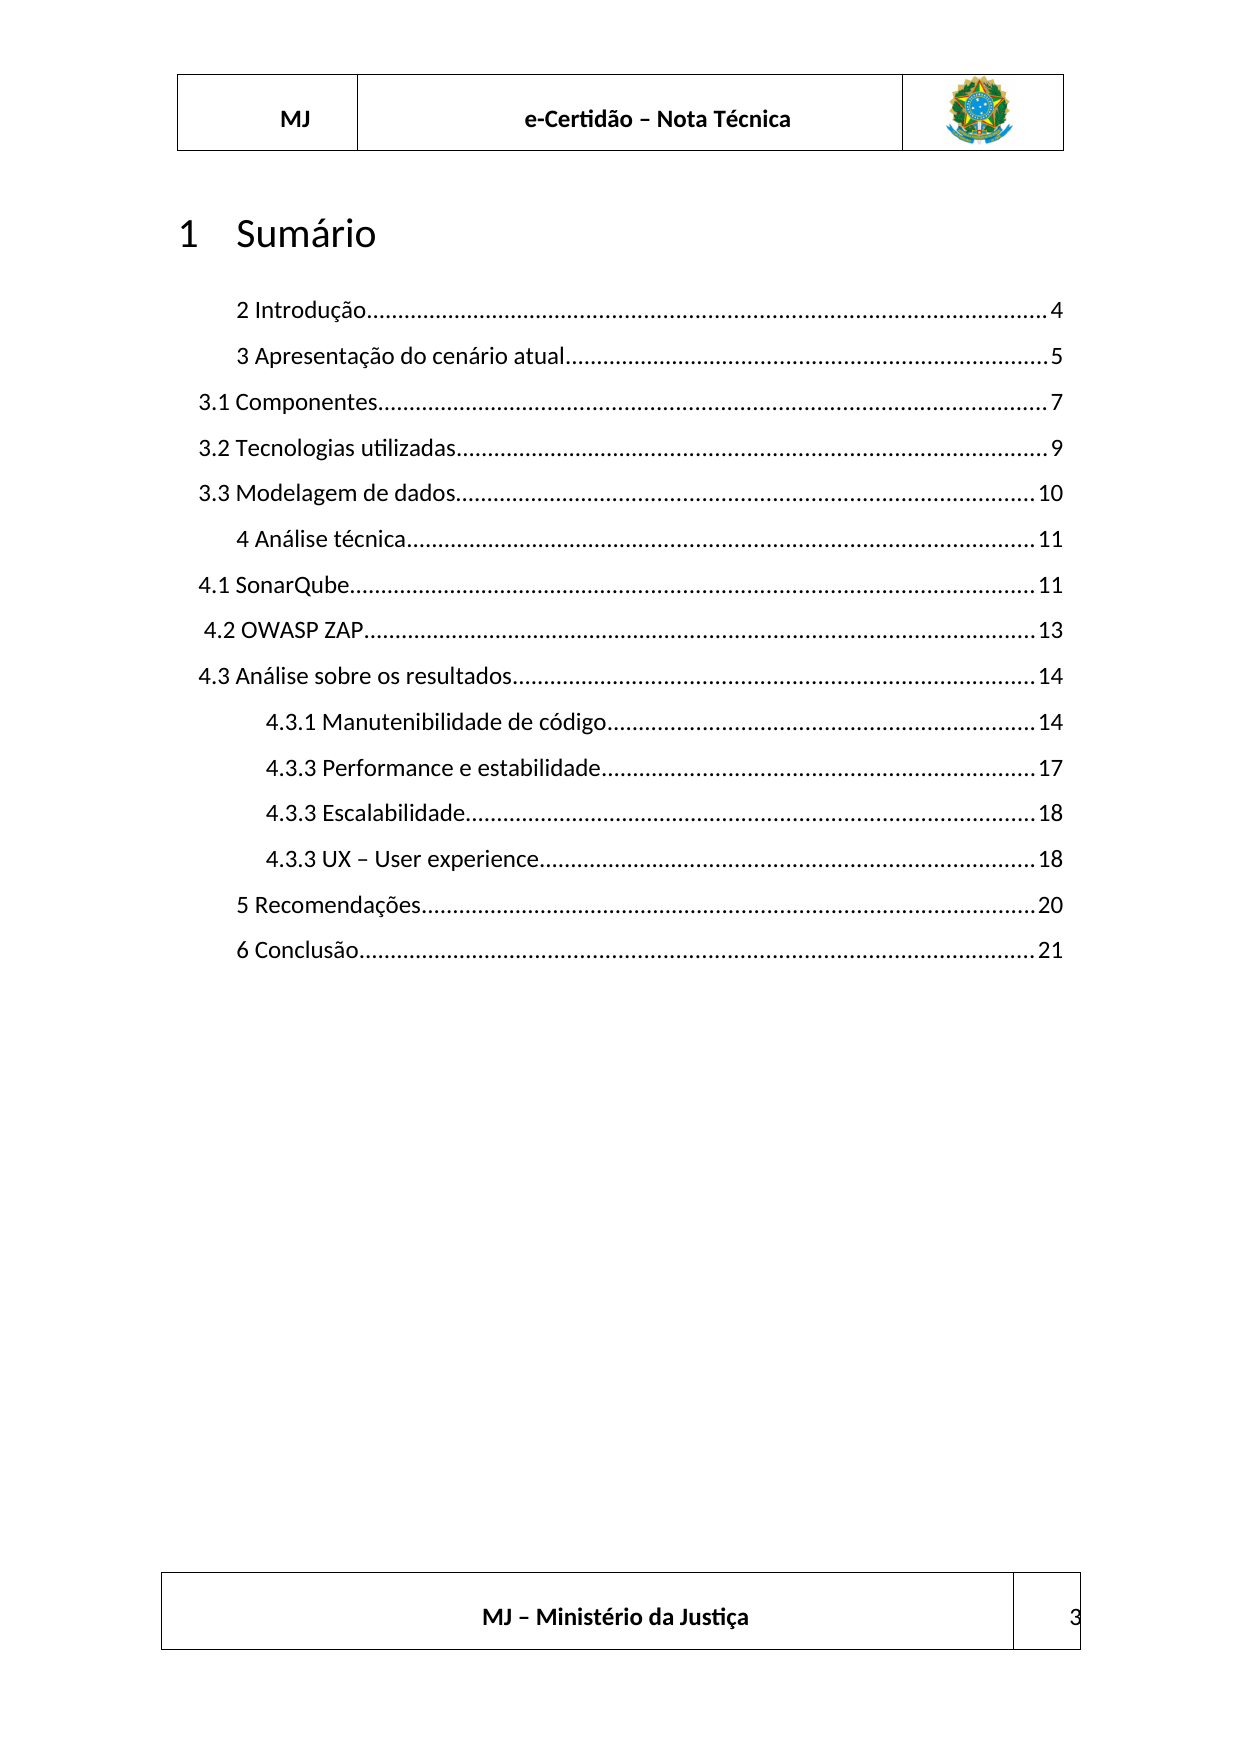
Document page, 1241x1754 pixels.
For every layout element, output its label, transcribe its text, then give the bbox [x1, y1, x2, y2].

text 4 Análise técnica 11 [177, 523, 236, 554]
text 6 Conclusão 21 [177, 935, 236, 965]
text 2 Introdução 4 [177, 294, 1063, 325]
subtitle Sumário [177, 207, 236, 257]
subtitle Sumário [377, 207, 1063, 257]
text 3 Apresentação do cenário atual 5 [177, 340, 236, 371]
picture [944, 75, 1020, 149]
text 5 Recomendações 20 [177, 889, 236, 919]
